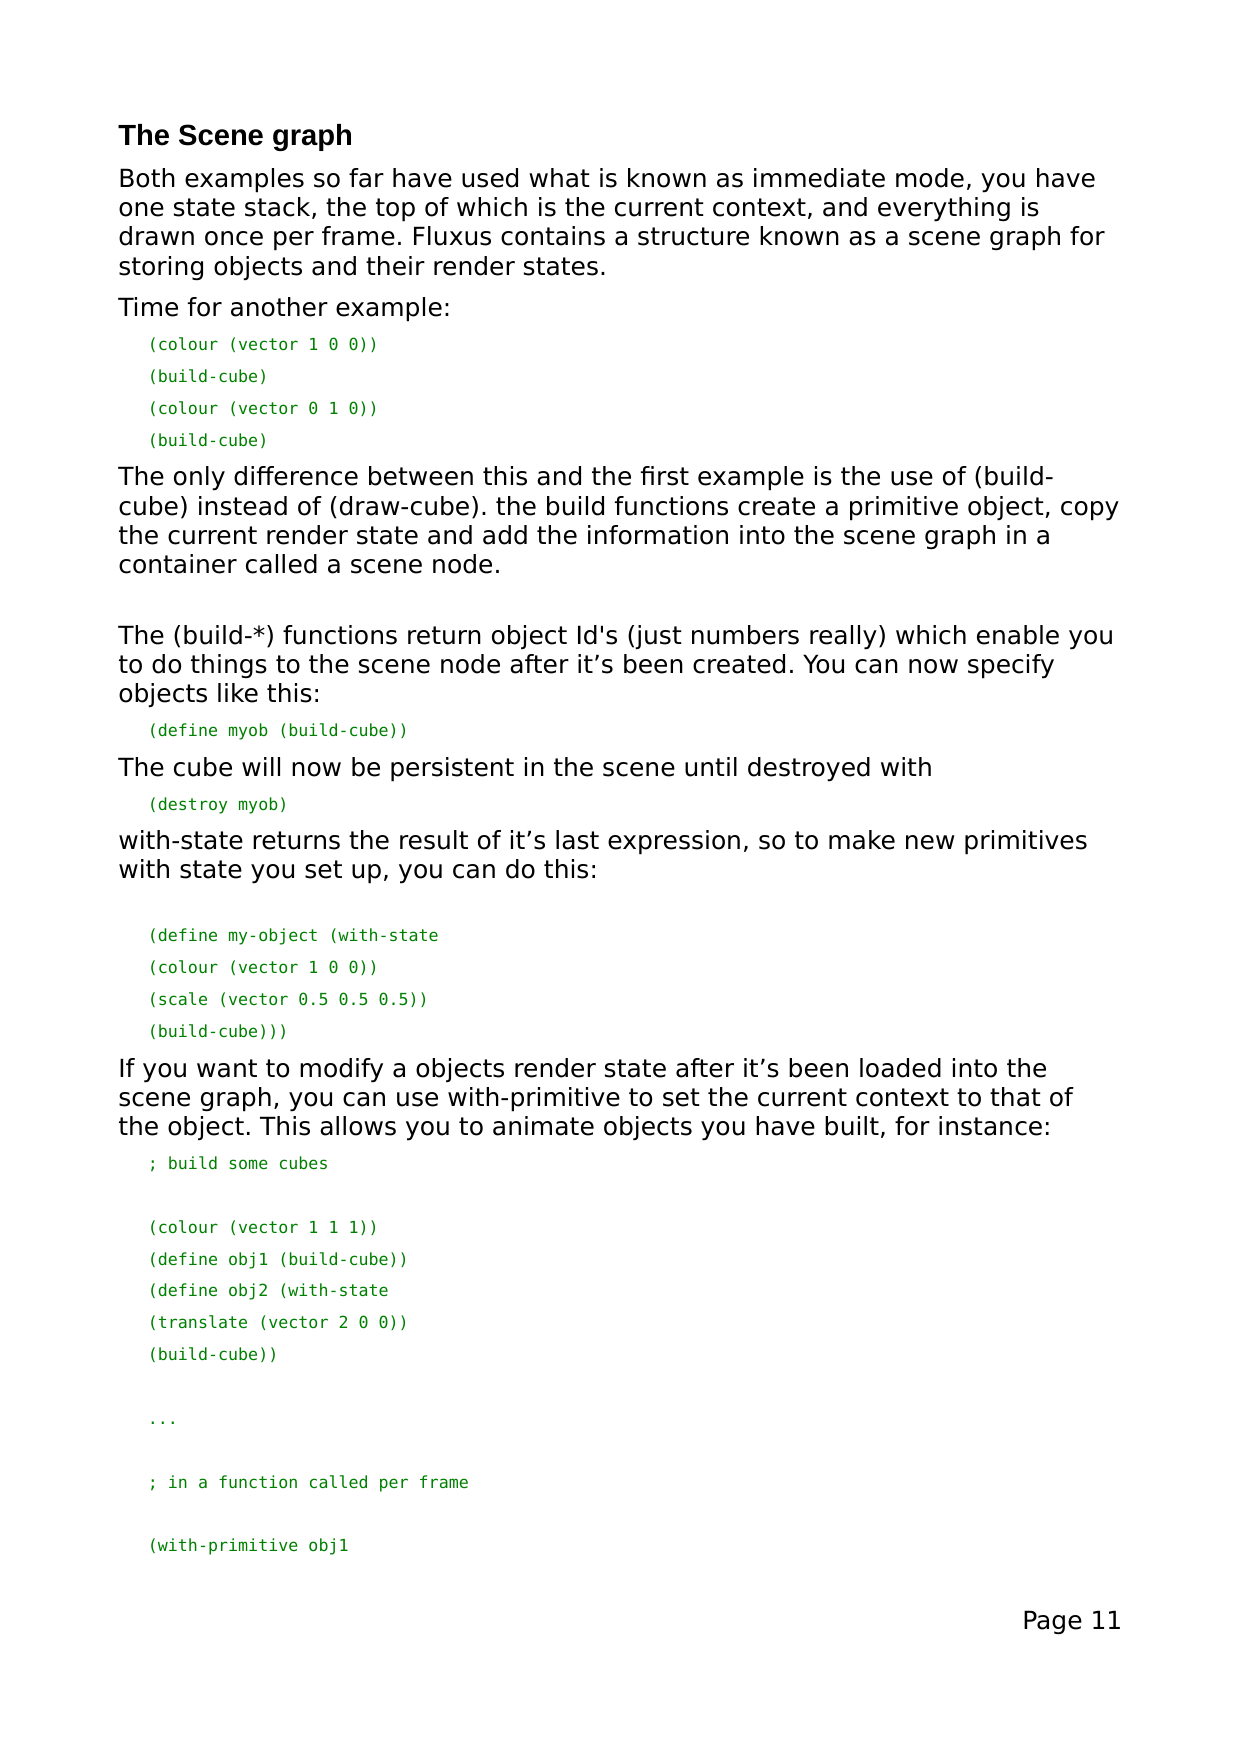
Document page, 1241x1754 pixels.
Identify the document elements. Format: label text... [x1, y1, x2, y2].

text with-state returns the result of it’s last expression, so to make new primitives with state you set up, you can do this: [118, 826, 1122, 884]
text (define obj2 (with-state [148, 1281, 1122, 1301]
text (colour (vector 1 1 1)) [148, 1217, 1122, 1237]
text (build-cube)) [148, 1345, 1122, 1364]
text ; in a function called per frame [148, 1472, 1122, 1492]
text (with-primitive obj1 [148, 1536, 1122, 1556]
text (colour (vector 1 0 0)) [148, 335, 1122, 354]
text (build-cube))) [148, 1022, 1122, 1041]
text (build-cube) [148, 367, 1122, 386]
text (define my-object (with-state [148, 926, 1122, 946]
text The (build-*) functions return object Id's (just numbers really) which enable you to do things to the scene node after it’s been created. You can now specify objects like this: [118, 621, 1122, 708]
text The only difference between this and the first example is the use of (build-cube) instead of (draw-cube). the build functions create a primitive object, copy the current render state and add the information into the scene graph in a container called a scene node. [118, 462, 1122, 579]
text ... [148, 1409, 1122, 1428]
text (scale (vector 0.5 0.5 0.5)) [148, 990, 1122, 1009]
subtitle The Scene graph [118, 118, 1122, 152]
text (destroy myob) [148, 794, 1122, 814]
text (define myob (build-cube)) [148, 721, 1122, 740]
text (build-cube) [148, 431, 1122, 450]
text Time for another example: [118, 293, 1122, 322]
text If you want to modify a objects render state after it’s been loaded into the scene graph, you can use with-primitive to set the current context to that of the object. This allows you to animate objects you have built, for instance: [118, 1054, 1122, 1141]
text The cube will now be persistent in the scene until destroyed with [118, 753, 1122, 782]
text (define obj1 (build-cube)) [148, 1249, 1122, 1269]
text (colour (vector 0 1 0)) [148, 399, 1122, 418]
text Both examples so far have used what is known as immediate mode, you have one state stack, the top of which is the current context, and everything is drawn once per frame. Fluxus contains a structure known as a scene graph for storing objects and their render states. [118, 164, 1122, 281]
text ; build some cubes [148, 1154, 1122, 1173]
text (translate (vector 2 0 0)) [148, 1313, 1122, 1332]
text (colour (vector 1 0 0)) [148, 958, 1122, 977]
